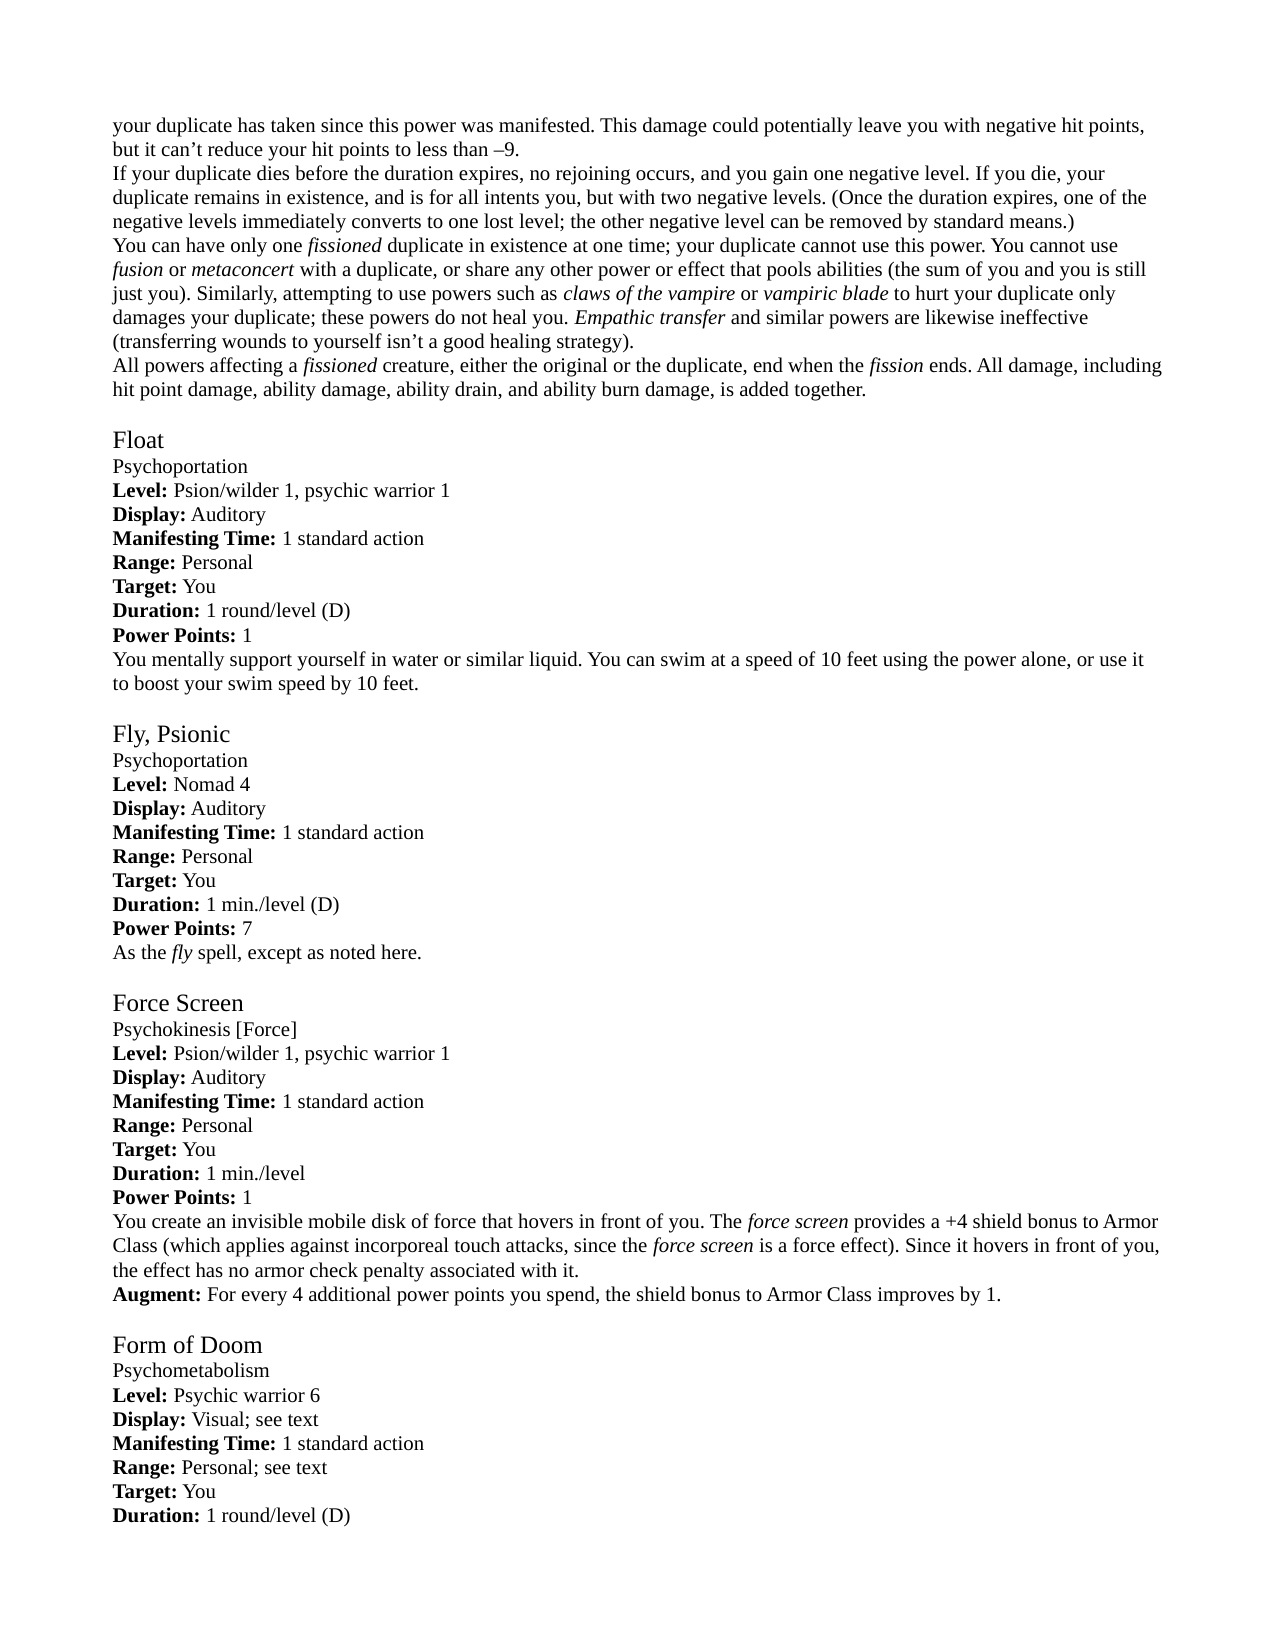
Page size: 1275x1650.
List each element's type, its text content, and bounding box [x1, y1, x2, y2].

text Range: Personal; see text [112, 1455, 1162, 1479]
text Target: You [112, 574, 1162, 598]
text your duplicate has taken since this power was manifested. This damage could potentially leave you with negative hit points, but it can’t reduce your hit points to less than –9. [112, 112, 1162, 161]
text Power Points: 1 [112, 622, 1162, 647]
text Level: Psion/wilder 1, psychic warrior 1 [112, 478, 1162, 502]
text You mentally support yourself in water or similar liquid. You can swim at a speed of 10 feet using the power alone, or use it to boost your swim speed by 10 feet. [112, 647, 1162, 695]
text Power Points: 7 [112, 916, 1162, 940]
text Duration: 1 min./level [112, 1161, 1162, 1185]
text Psychoportation [112, 454, 1162, 478]
text Power Points: 1 [112, 1185, 1162, 1209]
text All powers affecting a fissioned creature, either the original or the duplicate, end when the fission ends. All damage, including hit point damage, ability damage, ability drain, and ability burn damage, is added together. [112, 353, 1162, 401]
text Duration: 1 min./level (D) [112, 892, 1162, 916]
text Manifesting Time: 1 standard action [112, 526, 1162, 550]
text Level: Psion/wilder 1, psychic warrior 1 [112, 1041, 1162, 1065]
subtitle Float [112, 425, 1162, 454]
text Duration: 1 round/level (D) [112, 598, 1162, 622]
text If your duplicate dies before the duration expires, no rejoining occurs, and you gain one negative level. If you die, your duplicate remains in existence, and is for all intents you, but with two negative levels. (Once the duration expires, one of the negative levels immediately converts to one lost level; the other negative level can be removed by standard means.) [112, 161, 1162, 233]
text Psychokinesis [Force] [112, 1017, 1162, 1041]
text Display: Visual; see text [112, 1407, 1162, 1431]
text Target: You [112, 868, 1162, 892]
subtitle Fly, Psionic [112, 719, 1162, 747]
subtitle Force Screen [112, 988, 1162, 1017]
text You can have only one fissioned duplicate in existence at one time; your duplicate cannot use this power. You cannot use fusion or metaconcert with a duplicate, or share any other power or effect that pools abilities (the sum of you and you is still just you). Similarly, attempting to use powers such as claws of the vampire or vampiric blade to hurt your duplicate only damages your duplicate; these powers do not heal you. Empathic transfer and similar powers are likewise ineffective (transferring wounds to yourself isn’t a good healing strategy). [112, 233, 1162, 353]
text Augment: For every 4 additional power points you spend, the shield bonus to Armor Class improves by 1. [112, 1282, 1162, 1306]
text Psychometabolism [112, 1358, 1162, 1382]
text Manifesting Time: 1 standard action [112, 1089, 1162, 1113]
text You create an invisible mobile disk of force that hovers in front of you. The force screen provides a +4 shield bonus to Armor Class (which applies against incorporeal touch attacks, since the force screen is a force effect). Since it hovers in front of you, the effect has no armor check penalty associated with it. [112, 1209, 1162, 1282]
text Range: Personal [112, 1113, 1162, 1137]
text Level: Nomad 4 [112, 772, 1162, 796]
text Manifesting Time: 1 standard action [112, 820, 1162, 844]
text Display: Auditory [112, 796, 1162, 820]
text Display: Auditory [112, 502, 1162, 526]
text As the fly spell, except as noted here. [112, 940, 1162, 964]
text Duration: 1 round/level (D) [112, 1503, 1162, 1527]
text Psychoportation [112, 747, 1162, 772]
text Target: You [112, 1137, 1162, 1161]
text Display: Auditory [112, 1065, 1162, 1089]
text Target: You [112, 1479, 1162, 1503]
text Range: Personal [112, 844, 1162, 868]
text Manifesting Time: 1 standard action [112, 1431, 1162, 1455]
subtitle Form of Doom [112, 1330, 1162, 1358]
text Range: Personal [112, 550, 1162, 574]
text Level: Psychic warrior 6 [112, 1382, 1162, 1407]
